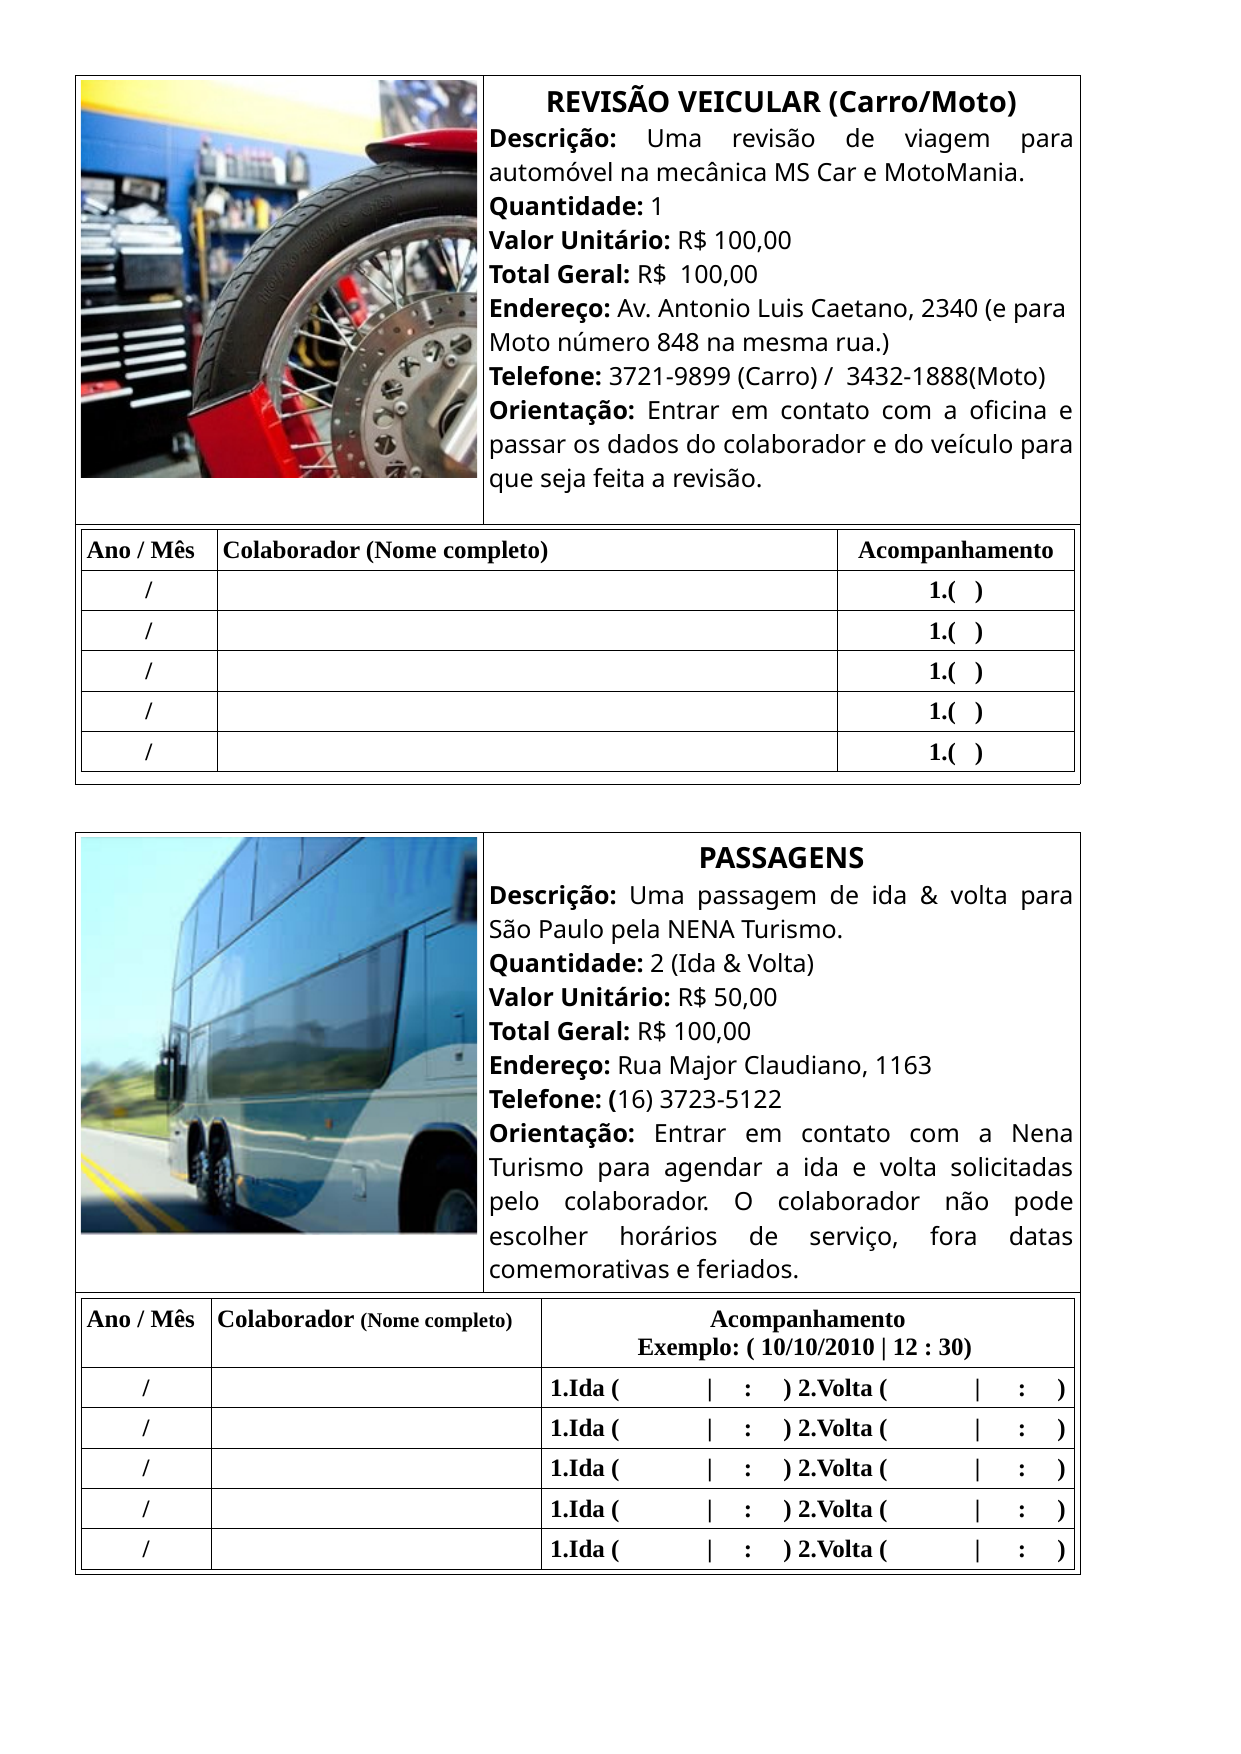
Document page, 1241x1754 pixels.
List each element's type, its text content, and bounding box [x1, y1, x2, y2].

table_cell [212, 1529, 541, 1568]
table_cell / [82, 692, 217, 731]
table_cell 1.Ida ( | : ) 2.Volta ( | : ) [542, 1449, 1074, 1488]
table_cell 1.( ) [838, 611, 1074, 650]
picture [80, 80, 478, 478]
table_header Colaborador (Nome completo) [218, 530, 837, 569]
table_cell 1.Ida ( | : ) 2.Volta ( | : ) [542, 1529, 1074, 1568]
table_header Ano / Mês [82, 530, 217, 569]
table_cell / [82, 1368, 211, 1407]
table_cell [218, 651, 837, 691]
table_cell [212, 1489, 541, 1528]
table_cell / [82, 571, 217, 610]
table_header [76, 76, 483, 523]
table_cell [218, 611, 837, 650]
table_cell / [82, 1489, 211, 1528]
table_header [76, 833, 483, 1292]
table_cell [76, 525, 1080, 784]
table_cell [218, 692, 837, 731]
table_cell / [82, 1449, 211, 1488]
table_cell / [82, 651, 217, 691]
table_cell / [82, 732, 217, 771]
table_cell [212, 1368, 541, 1407]
table_header Acompanhamento [838, 530, 1074, 569]
table_cell 1.Ida ( | : ) 2.Volta ( | : ) [542, 1368, 1074, 1407]
table_header Acompanhamento Exemplo: ( 10/10/2010 | 12 : 30) [542, 1299, 1074, 1367]
table_cell [218, 571, 837, 610]
table_cell 1.( ) [838, 651, 1074, 691]
table_cell 1.( ) [838, 692, 1074, 731]
table_cell [212, 1449, 541, 1488]
table_cell 1.Ida ( | : ) 2.Volta ( | : ) [542, 1489, 1074, 1528]
table_cell 1.( ) [838, 571, 1074, 610]
table_cell [212, 1408, 541, 1447]
table_cell 1.Ida ( | : ) 2.Volta ( | : ) [542, 1408, 1074, 1447]
table_cell 1.( ) [838, 732, 1074, 771]
table_cell [218, 732, 837, 771]
table_cell [76, 1293, 1080, 1574]
table_header PASSAGENS Descrição: Uma passagem de ida & volta para São Paulo pela NENA Turismo. Quantidade: 2 (Ida & Volta) Valor Unitário: R$ 50,00 Total Geral: R$ 100,00 Endereço: Rua Major Claudiano, 1163 Telefone: (16) 3723-5122 Orientação: Entrar em contato com a Nena Turismo para agendar a ida e volta solicitadas pelo colaborador. O colaborador não pode escolher horários de serviço, fora datas comemorativas e feriados. [484, 833, 1080, 1292]
table_cell / [82, 611, 217, 650]
picture [80, 837, 478, 1235]
table_header REVISÃO VEICULAR (Carro/Moto) Descrição: Uma revisão de viagem para automóvel na mecânica MS Car e MotoMania. Quantidade: 1 Valor Unitário: R$ 100,00 Total Geral: R$ 100,00 Endereço: Av. Antonio Luis Caetano, 2340 (e para Moto número 848 na mesma rua.) Telefone: 3721-9899 (Carro) / 3432-1888(Moto) Orientação: Entrar em contato com a oficina e passar os dados do colaborador e do veículo para que seja feita a revisão. [484, 76, 1080, 523]
table_cell / [82, 1529, 211, 1568]
table_cell / [82, 1408, 211, 1447]
table_header Ano / Mês [82, 1299, 211, 1367]
table_header Colaborador (Nome completo) [212, 1299, 541, 1367]
